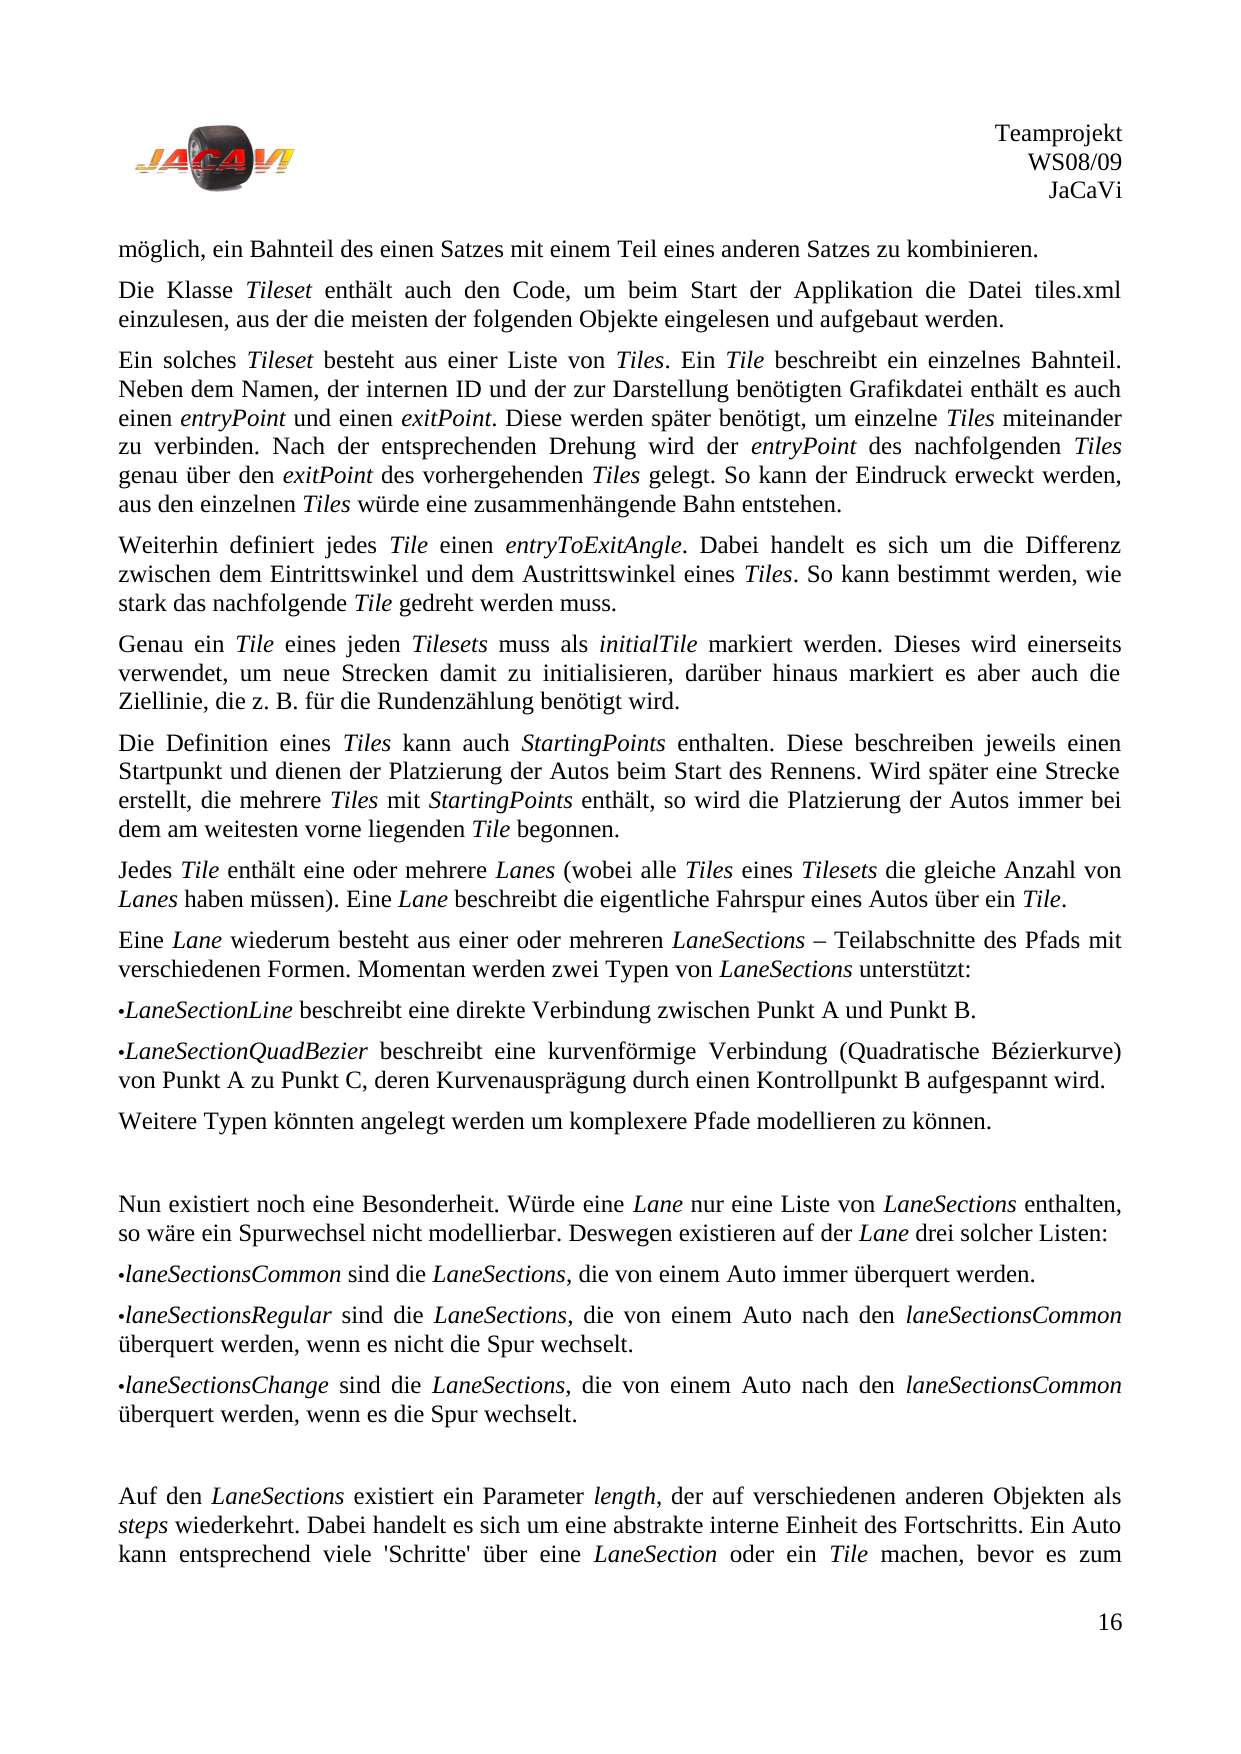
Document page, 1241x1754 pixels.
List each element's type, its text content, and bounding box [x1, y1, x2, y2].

list laneSectionsChange sind die LaneSections, die von einem Auto nach den laneSectionsCommon überquert werden, wenn es die Spur wechselt. [118, 1370, 1122, 1428]
list LaneSectionLine beschreibt eine direkte Verbindung zwischen Punkt A und Punkt B. [118, 995, 1122, 1024]
text Die Definition eines Tiles kann auch StartingPoints enthalten. Diese beschreiben jeweils einen Startpunkt und dienen der Platzierung der Autos beim Start des Rennens. Wird später eine Strecke erstellt, die mehrere Tiles mit StartingPoints enthält, so wird die Platzierung der Autos immer bei dem am weitesten vorne liegenden Tile begonnen. [118, 728, 1122, 843]
text Weiterhin definiert jedes Tile einen entryToExitAngle. Dabei handelt es sich um die Differenz zwischen dem Eintrittswinkel und dem Austrittswinkel eines Tiles. So kann bestimmt werden, wie stark das nachfolgende Tile gedreht werden muss. [118, 530, 1122, 616]
text Genau ein Tile eines jeden Tilesets muss als initialTile markiert werden. Dieses wird einerseits verwendet, um neue Strecken damit zu initialisieren, darüber hinaus markiert es aber auch die Ziellinie, die z. B. für die Rundenzählung benötigt wird. [118, 629, 1122, 715]
text Jedes Tile enthält eine oder mehrere Lanes (wobei alle Tiles eines Tilesets die gleiche Anzahl von Lanes haben müssen). Eine Lane beschreibt die eigentliche Fahrspur eines Autos über ein Tile. [118, 855, 1122, 913]
text Nun existiert noch eine Besonderheit. Würde eine Lane nur eine Liste von LaneSections enthalten, so wäre ein Spurwechsel nicht modellierbar. Deswegen existieren auf der Lane drei solcher Listen: [118, 1189, 1122, 1246]
text Weitere Typen könnten angelegt werden um komplexere Pfade modellieren zu können. [118, 1106, 1122, 1135]
text möglich, ein Bahnteil des einen Satzes mit einem Teil eines anderen Satzes zu kombinieren. [118, 234, 1122, 263]
text Die Klasse Tileset enthält auch den Code, um beim Start der Applikation die Datei tiles.xml einzulesen, aus der die meisten der folgenden Objekte eingelesen und aufgebaut werden. [118, 275, 1122, 333]
text Auf den LaneSections existiert ein Parameter length, der auf verschiedenen anderen Objekten als steps wiederkehrt. Dabei handelt es sich um eine abstrakte interne Einheit des Fortschritts. Ein Auto kann entsprechend viele 'Schritte' über eine LaneSection oder ein Tile machen, bevor es zum [118, 1481, 1122, 1568]
picture [128, 120, 307, 195]
text Eine Lane wiederum besteht aus einer oder mehreren LaneSections – Teilabschnitte des Pfads mit verschiedenen Formen. Momentan werden zwei Typen von LaneSections unterstützt: [118, 925, 1122, 983]
list LaneSectionQuadBezier beschreibt eine kurvenförmige Verbindung (Quadratische Bézierkurve) von Punkt A zu Punkt C, deren Kurvenausprägung durch einen Kontrollpunkt B aufgespannt wird. [118, 1036, 1122, 1094]
list laneSectionsCommon sind die LaneSections, die von einem Auto immer überquert werden. [118, 1259, 1122, 1288]
list laneSectionsRegular sind die LaneSections, die von einem Auto nach den laneSectionsCommon überquert werden, wenn es nicht die Spur wechselt. [118, 1300, 1122, 1358]
text Ein solches Tileset besteht aus einer Liste von Tiles. Ein Tile beschreibt ein einzelnes Bahnteil. Neben dem Namen, der internen ID und der zur Darstellung benötigten Grafikdatei enthält es auch einen entryPoint und einen exitPoint. Diese werden später benötigt, um einzelne Tiles miteinander zu verbinden. Nach der entsprechenden Drehung wird der entryPoint des nachfolgenden Tiles genau über den exitPoint des vorhergehenden Tiles gelegt. So kann der Eindruck erweckt werden, aus den einzelnen Tiles würde eine zusammenhängende Bahn entstehen. [118, 345, 1122, 518]
